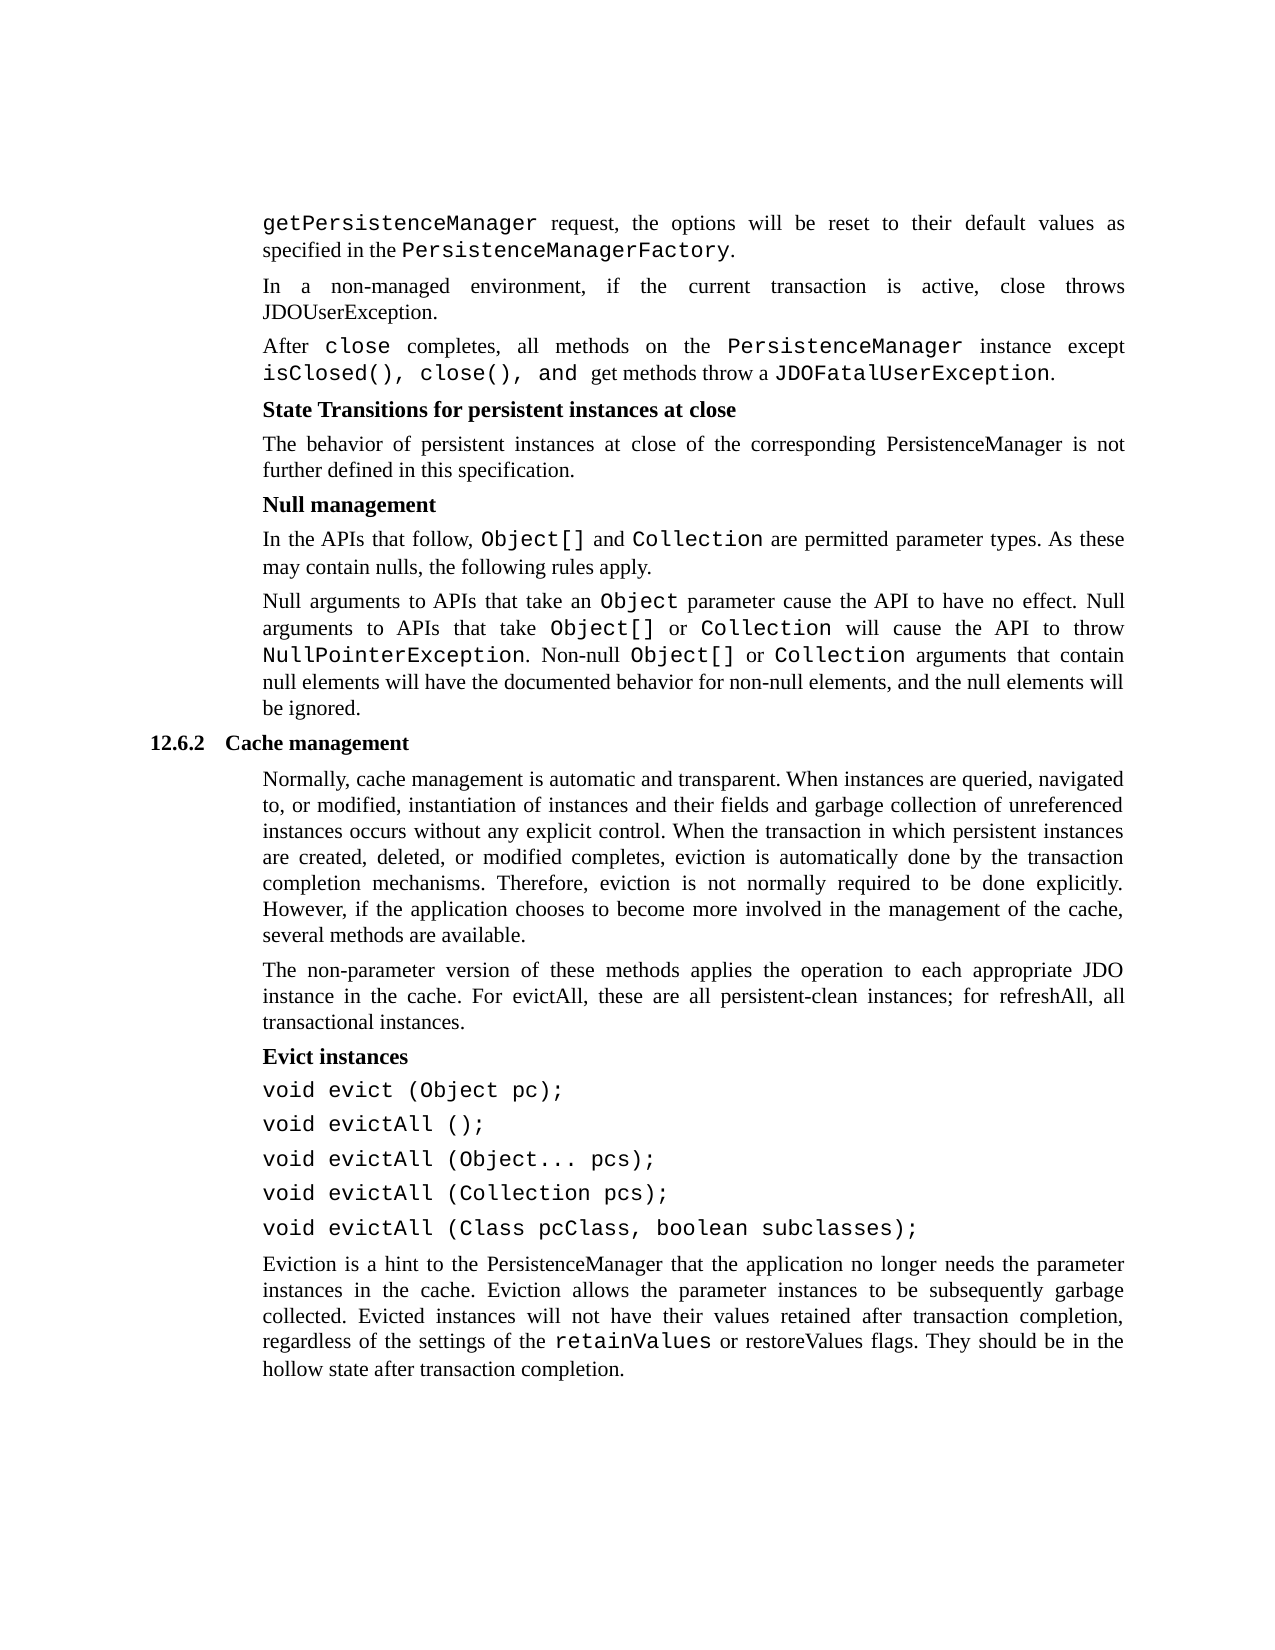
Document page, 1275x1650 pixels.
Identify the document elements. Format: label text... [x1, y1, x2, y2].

text A12.5-6 [After close completes, all methods on the PersistenceManager instance except isClosed(), close(), and get methods throw a JDOFatalUserException.] [262, 333, 1125, 387]
text In the APIs that follow, Object[] and Collection are permitted parameter types. As these may contain nulls, the following rules apply. [262, 526, 1125, 579]
text void evictAll (Collection pcs); [262, 1181, 1125, 1207]
text The non-parameter version of these methods applies the operation to each appropriate JDO instance in the cache. For evictAll, these are all persistent-clean instances; for refreshAll, all transactional instances. [262, 956, 1125, 1034]
text A12.6-2 [In a non-managed environment, if the current transaction is active, close throws JDOUserException.] [262, 272, 1125, 324]
subtitle Evict instances [150, 1042, 1125, 1069]
text void evictAll (Class pcClass, boolean subclasses); [262, 1215, 1125, 1241]
text Normally, cache management is automatic and transparent. When instances are queried, navigated to, or modified, instantiation of instances and their fields and garbage collection of unreferenced instances occurs without any explicit control. When the transaction in which persistent instances are created, deleted, or modified completes, eviction is automatically done by the transaction completion mechanisms. Therefore, eviction is not normally required to be done explicitly. However, if the application chooses to become more involved in the management of the cache, several methods are available. [262, 765, 1125, 948]
text A12.5-3 [The isClosed method returns false upon construction of the PersistenceManager instance], or A12.5-4 [upon retrieval of a PersistenceManager from a pool]. A12.5-5 [It returns true only after the close method completes successfully, i.e. the PersistenceManager has been closed.]. After being closed, the PersistenceManager instance might be returned to the pool or garbage collected, at the choice of the JDO implementation. Before being used again to satisfy a getPersistenceManager request, the options will be reset to their default values as specified in the PersistenceManagerFactory. [262, 210, 1125, 264]
subtitle Cache management [150, 729, 1125, 755]
text void evictAll (Object... pcs); [262, 1147, 1125, 1173]
subtitle State Transitions for persistent instances at close [150, 395, 1125, 422]
text A12.6-3 [Null arguments to APIs that take an Object parameter cause the API to have no effect. ] A12.6-4 [Null arguments to APIs that take Object[] or Collection will cause the API to throw NullPointerException. ] A12.6-5 [Non-null Object[] or Collection arguments that contain null elements will have the documented behavior for non-null elements, and the null elements will be ignored.] [262, 588, 1125, 721]
text void evictAll (); [262, 1112, 1125, 1138]
text The behavior of persistent instances at close of the corresponding PersistenceManager is not further defined in this specification. [262, 430, 1125, 482]
text void evict (Object pc); [262, 1078, 1125, 1104]
subtitle Null management [150, 491, 1125, 518]
text Eviction is a hint to the PersistenceManager that the application no longer needs the parameter instances in the cache. Eviction allows the parameter instances to be subsequently garbage collected. A12.5.1-1 [Evicted instances will not have their values retained after transaction completion, regardless of the settings of the retainValues or restoreValues flags. They should be in the hollow state after transaction completion.] [262, 1250, 1125, 1381]
